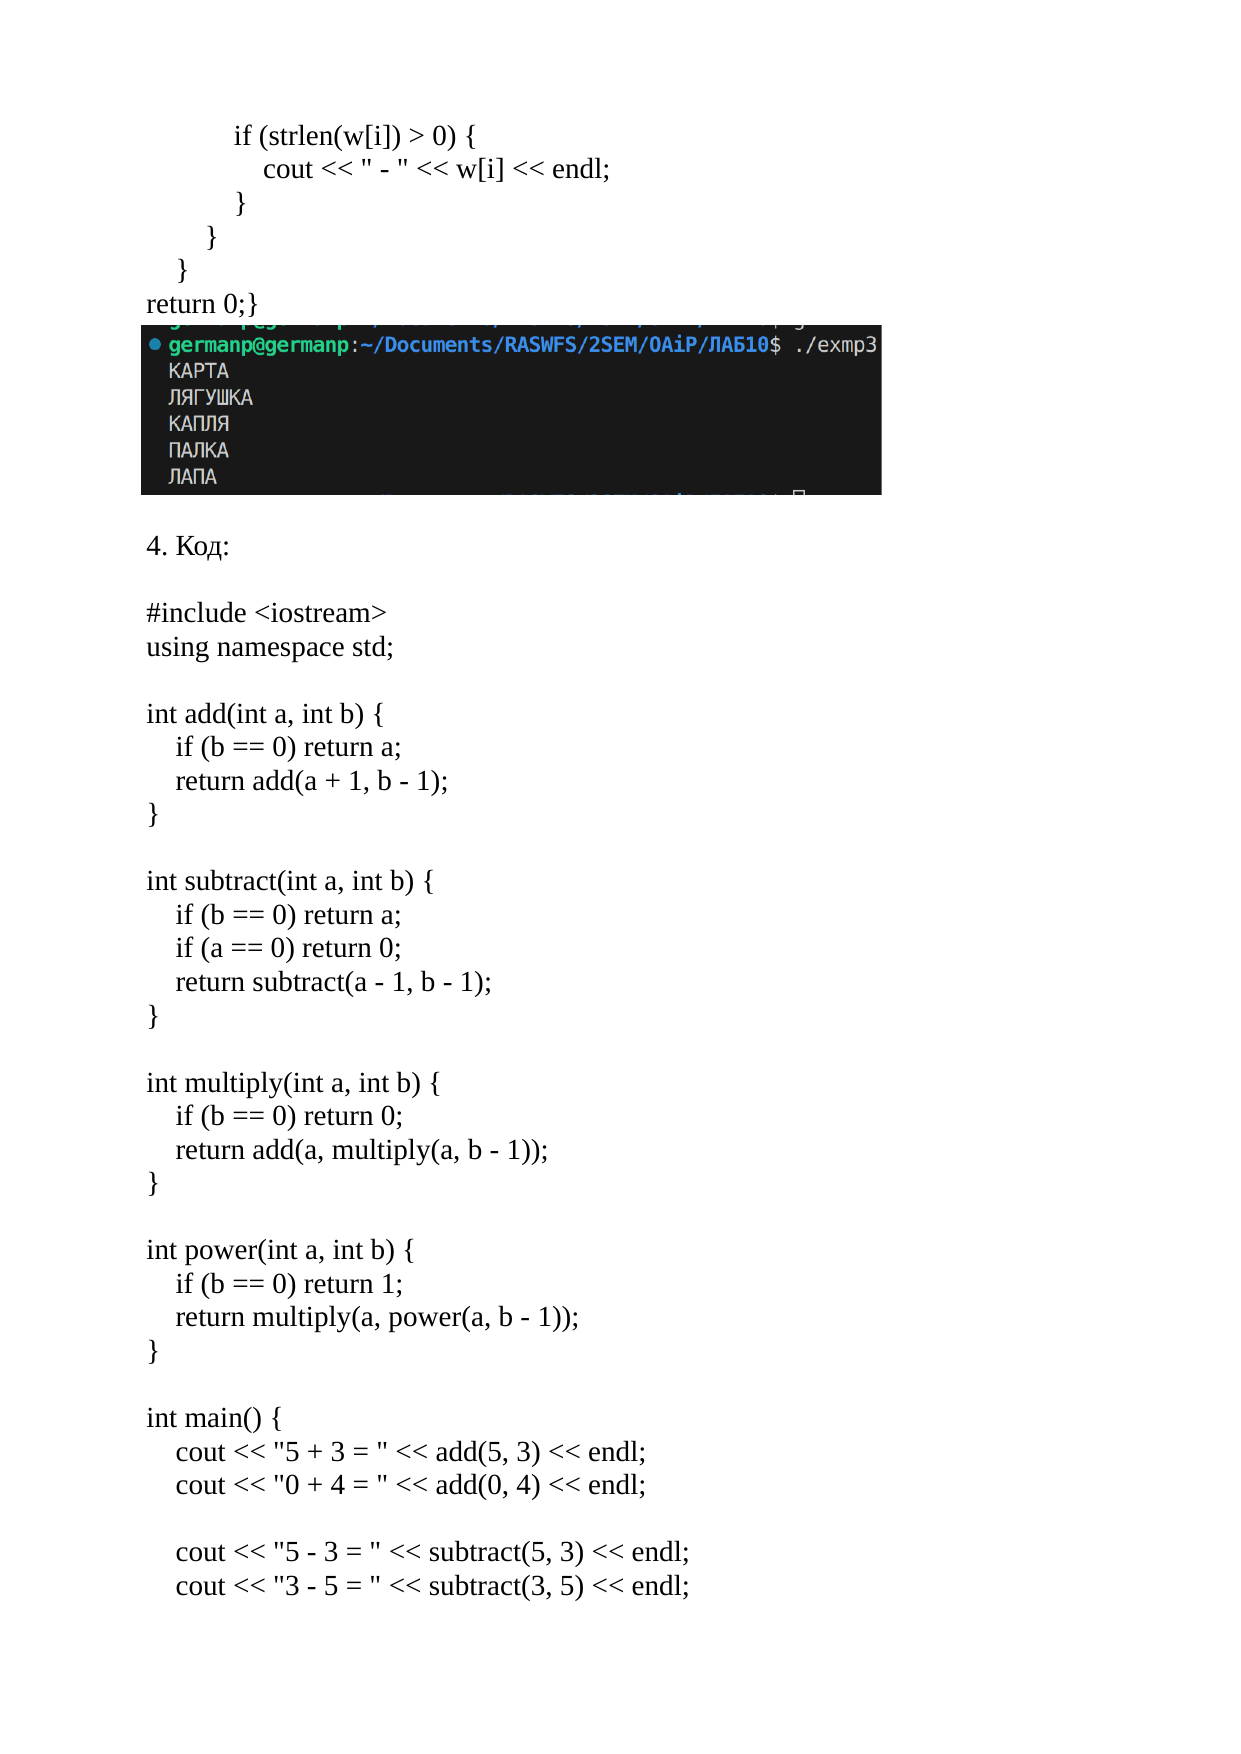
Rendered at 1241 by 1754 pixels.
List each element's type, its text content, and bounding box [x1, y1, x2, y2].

text if (strlen(w[i]) > 0) { [146, 118, 1122, 152]
text return multiply(a, power(a, b - 1)); [146, 1299, 1122, 1333]
text if (b == 0) return 0; [146, 1098, 1122, 1132]
text using namespace std; [146, 629, 1122, 662]
text cout << "5 - 3 = " << subtract(5, 3) << endl; [146, 1534, 1122, 1568]
text return add(a + 1, b - 1); [146, 763, 1122, 796]
text int power(int a, int b) { [146, 1232, 1122, 1266]
text #include <iostream> [146, 595, 1122, 629]
text int main() { [146, 1400, 1122, 1434]
text } [146, 796, 1122, 830]
text return add(a, multiply(a, b - 1)); [146, 1132, 1122, 1165]
text int multiply(int a, int b) { [146, 1065, 1122, 1098]
text cout << " - " << w[i] << endl; [146, 152, 1122, 185]
text } [146, 1165, 1122, 1199]
text return 0;} [146, 286, 1122, 319]
text } [146, 1333, 1122, 1367]
text return subtract(a - 1, b - 1); [146, 964, 1122, 998]
text int subtract(int a, int b) { [146, 863, 1122, 897]
text if (a == 0) return 0; [146, 931, 1122, 964]
text } [146, 252, 1122, 286]
text if (b == 0) return a; [146, 729, 1122, 763]
text cout << "0 + 4 = " << add(0, 4) << endl; [146, 1467, 1122, 1501]
text } [146, 185, 1122, 219]
text cout << "3 - 5 = " << subtract(3, 5) << endl; [146, 1568, 1122, 1601]
picture [141, 325, 882, 495]
text } [146, 998, 1122, 1031]
text if (b == 0) return 1; [146, 1266, 1122, 1299]
text int add(int a, int b) { [146, 696, 1122, 729]
text 4. Код: [146, 528, 1122, 562]
text if (b == 0) return a; [146, 897, 1122, 931]
text cout << "5 + 3 = " << add(5, 3) << endl; [146, 1434, 1122, 1467]
text } [146, 219, 1122, 252]
